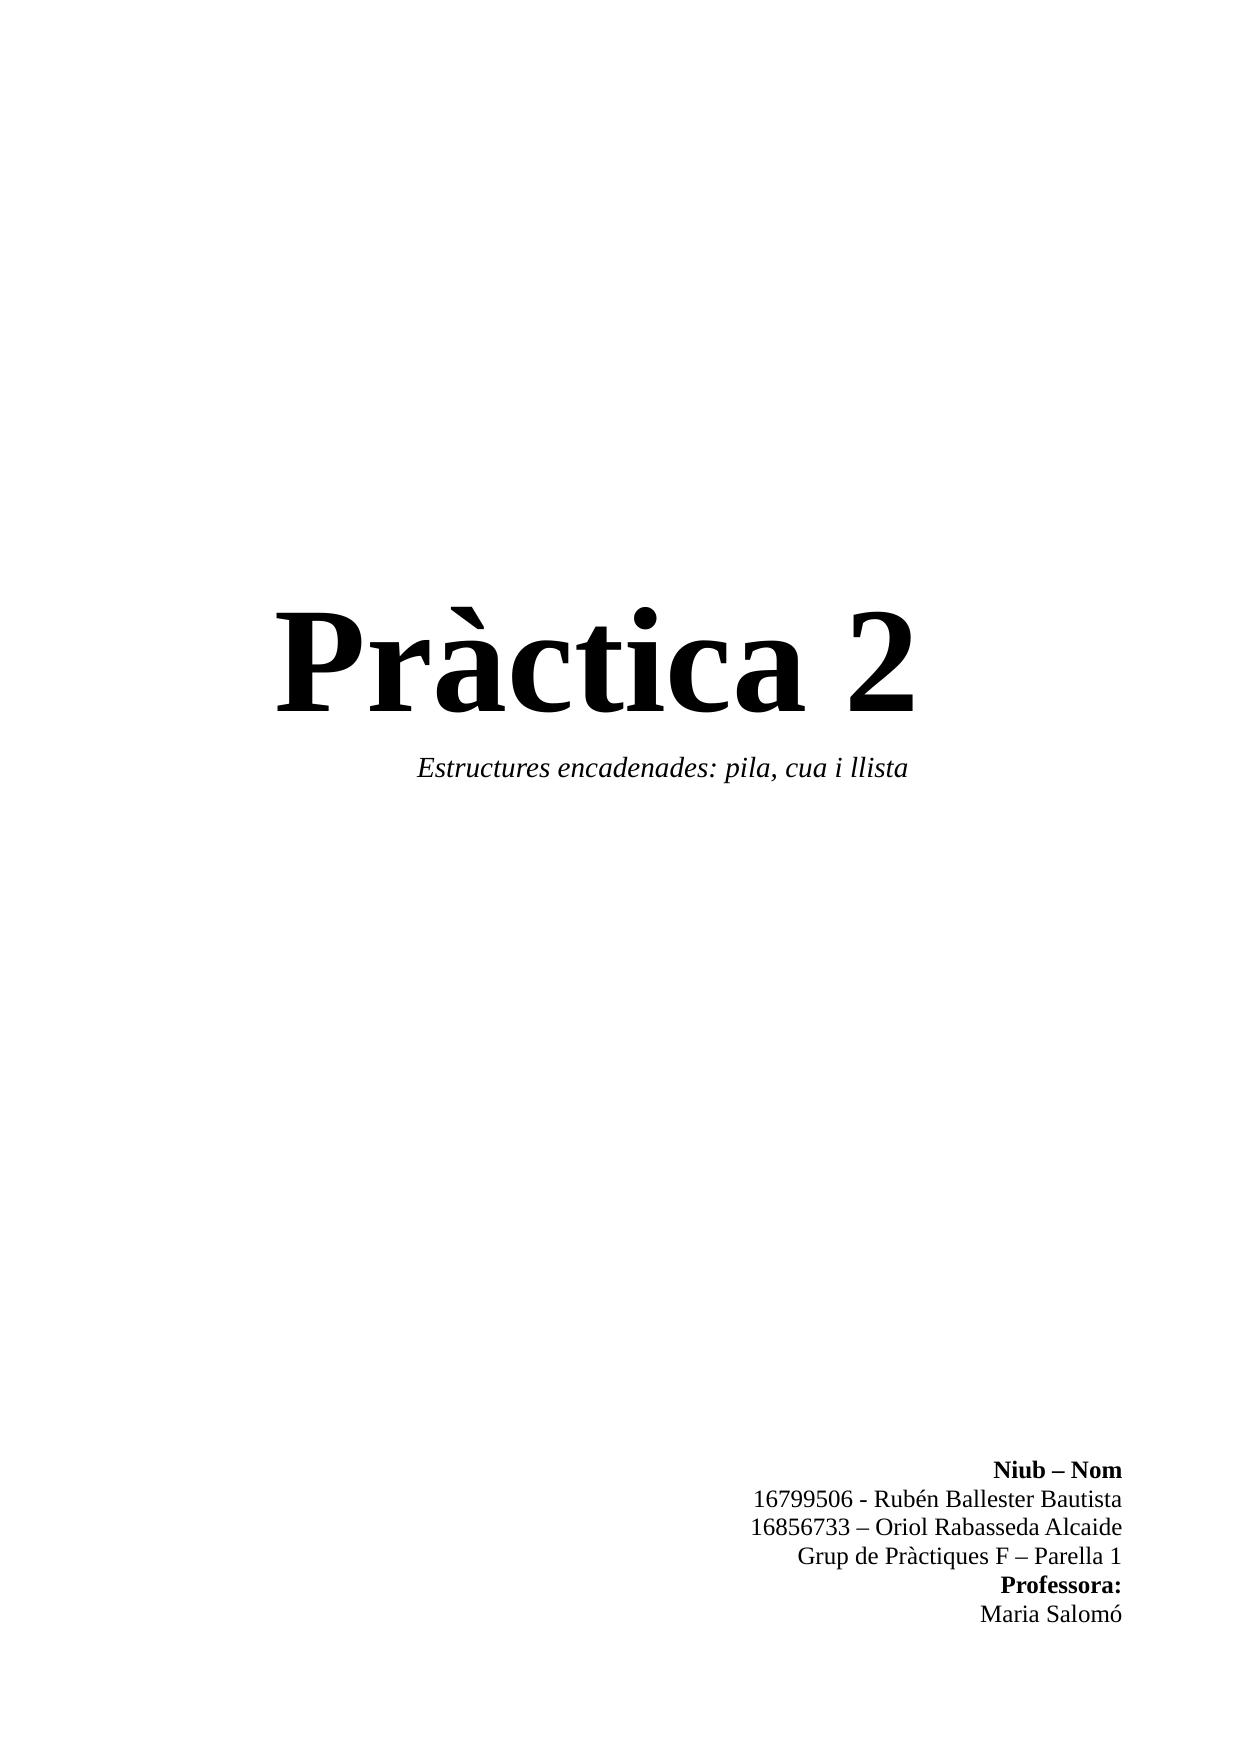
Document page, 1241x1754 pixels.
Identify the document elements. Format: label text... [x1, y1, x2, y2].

text 16799506 - Rubén Ballester Bautista [118, 1484, 1122, 1512]
text Niub – Nom [118, 1455, 1122, 1484]
text Pràctica 2 [118, 540, 1122, 751]
text Grup de Pràctiques F – Parella 1 [118, 1541, 1122, 1570]
text Professora: [118, 1570, 1122, 1599]
text Estructures encadenades: pila, cua i llista [118, 751, 1122, 784]
text 16856733 – Oriol Rabasseda Alcaide [118, 1512, 1122, 1541]
text Maria Salomó [118, 1599, 1122, 1627]
